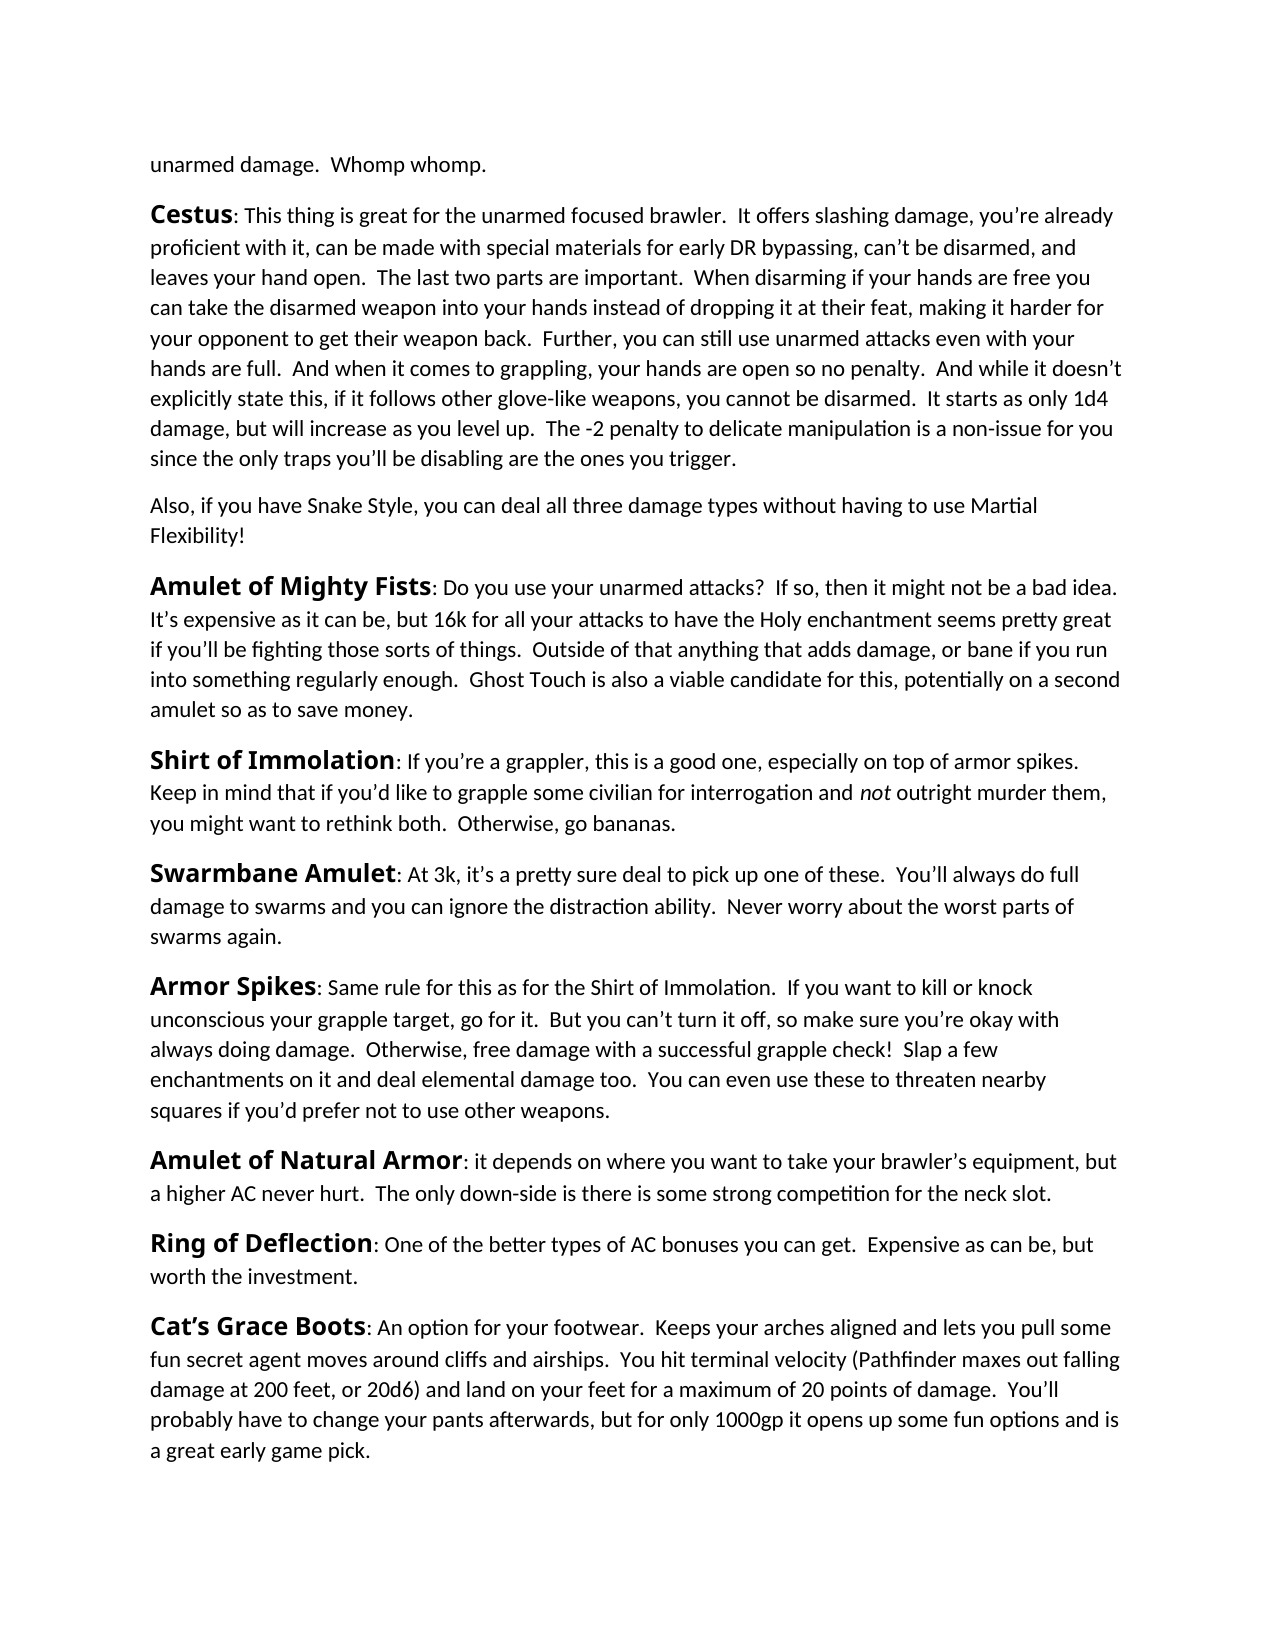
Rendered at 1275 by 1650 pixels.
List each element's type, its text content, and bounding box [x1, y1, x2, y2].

text Amulet of Natural Armor: it depends on where you want to take your brawler’s equipment, but a higher AC never hurt. The only down-side is there is some strong competition for the neck slot. [150, 1143, 1125, 1207]
text Amulet of Mighty Fists: Do you use your unarmed attacks? If so, then it might not be a bad idea. It’s expensive as it can be, but 16k for all your attacks to have the Holy enchantment seems pretty great if you’ll be fighting those sorts of things. Outside of that anything that adds damage, or bane if you run into something regularly enough. Ghost Touch is also a viable candidate for this, potentially on a second amulet so as to save money. [150, 568, 1125, 723]
text Cestus: This thing is great for the unarmed focused brawler. It offers slashing damage, you’re already proficient with it, can be made with special materials for early DR bypassing, can’t be disarmed, and leaves your hand open. The last two parts are important. When disarming if your hands are free you can take the disarmed weapon into your hands instead of dropping it at their feat, making it harder for your opponent to get their weapon back. Further, you can still use unarmed attacks even with your hands are full. And when it comes to grappling, your hands are open so no penalty. And while it doesn’t explicitly state this, if it follows other glove-like weapons, you cannot be disarmed. It starts as only 1d4 damage, but will increase as you level up. The -2 penalty to delicate manipulation is a non-issue for you since the only traps you’ll be disabling are the ones you trigger. [150, 197, 1125, 473]
text unarmed damage. Whomp whomp. [150, 150, 1125, 178]
text Also, if you have Snake Style, you can deal all three damage types without having to use Martial Flexibility! [150, 491, 1125, 550]
text Cat’s Grace Boots: An option for your footwear. Keeps your arches aligned and lets you pull some fun secret agent moves around cliffs and airships. You hit terminal velocity (Pathfinder maxes out falling damage at 200 feet, or 20d6) and land on your feet for a maximum of 20 points of damage. You’ll probably have to change your pants afterwards, but for only 1000gp it opens up some fun options and is a great early game pick. [150, 1309, 1125, 1464]
text Swarmbane Amulet: At 3k, it’s a pretty sure deal to pick up one of these. You’ll always do full damage to swarms and you can ignore the distraction ability. Never worry about the worst parts of swarms again. [150, 856, 1125, 950]
text Armor Spikes: Same rule for this as for the Shirt of Immolation. If you want to kill or knock unconscious your grapple target, go for it. But you can’t turn it off, so make sure you’re okay with always doing damage. Otherwise, free damage with a successful grapple check! Slap a few enchantments on it and deal elemental damage too. You can even use these to threaten nearby squares if you’d prefer not to use other weapons. [150, 969, 1125, 1124]
text Shirt of Immolation: If you’re a grappler, this is a good one, especially on top of armor spikes. Keep in mind that if you’d like to grapple some civilian for interrogation and not outright murder them, you might want to rethink both. Otherwise, go bananas. [150, 742, 1125, 837]
text Ring of Deflection: One of the better types of AC bonuses you can get. Expensive as can be, but worth the investment. [150, 1226, 1125, 1290]
